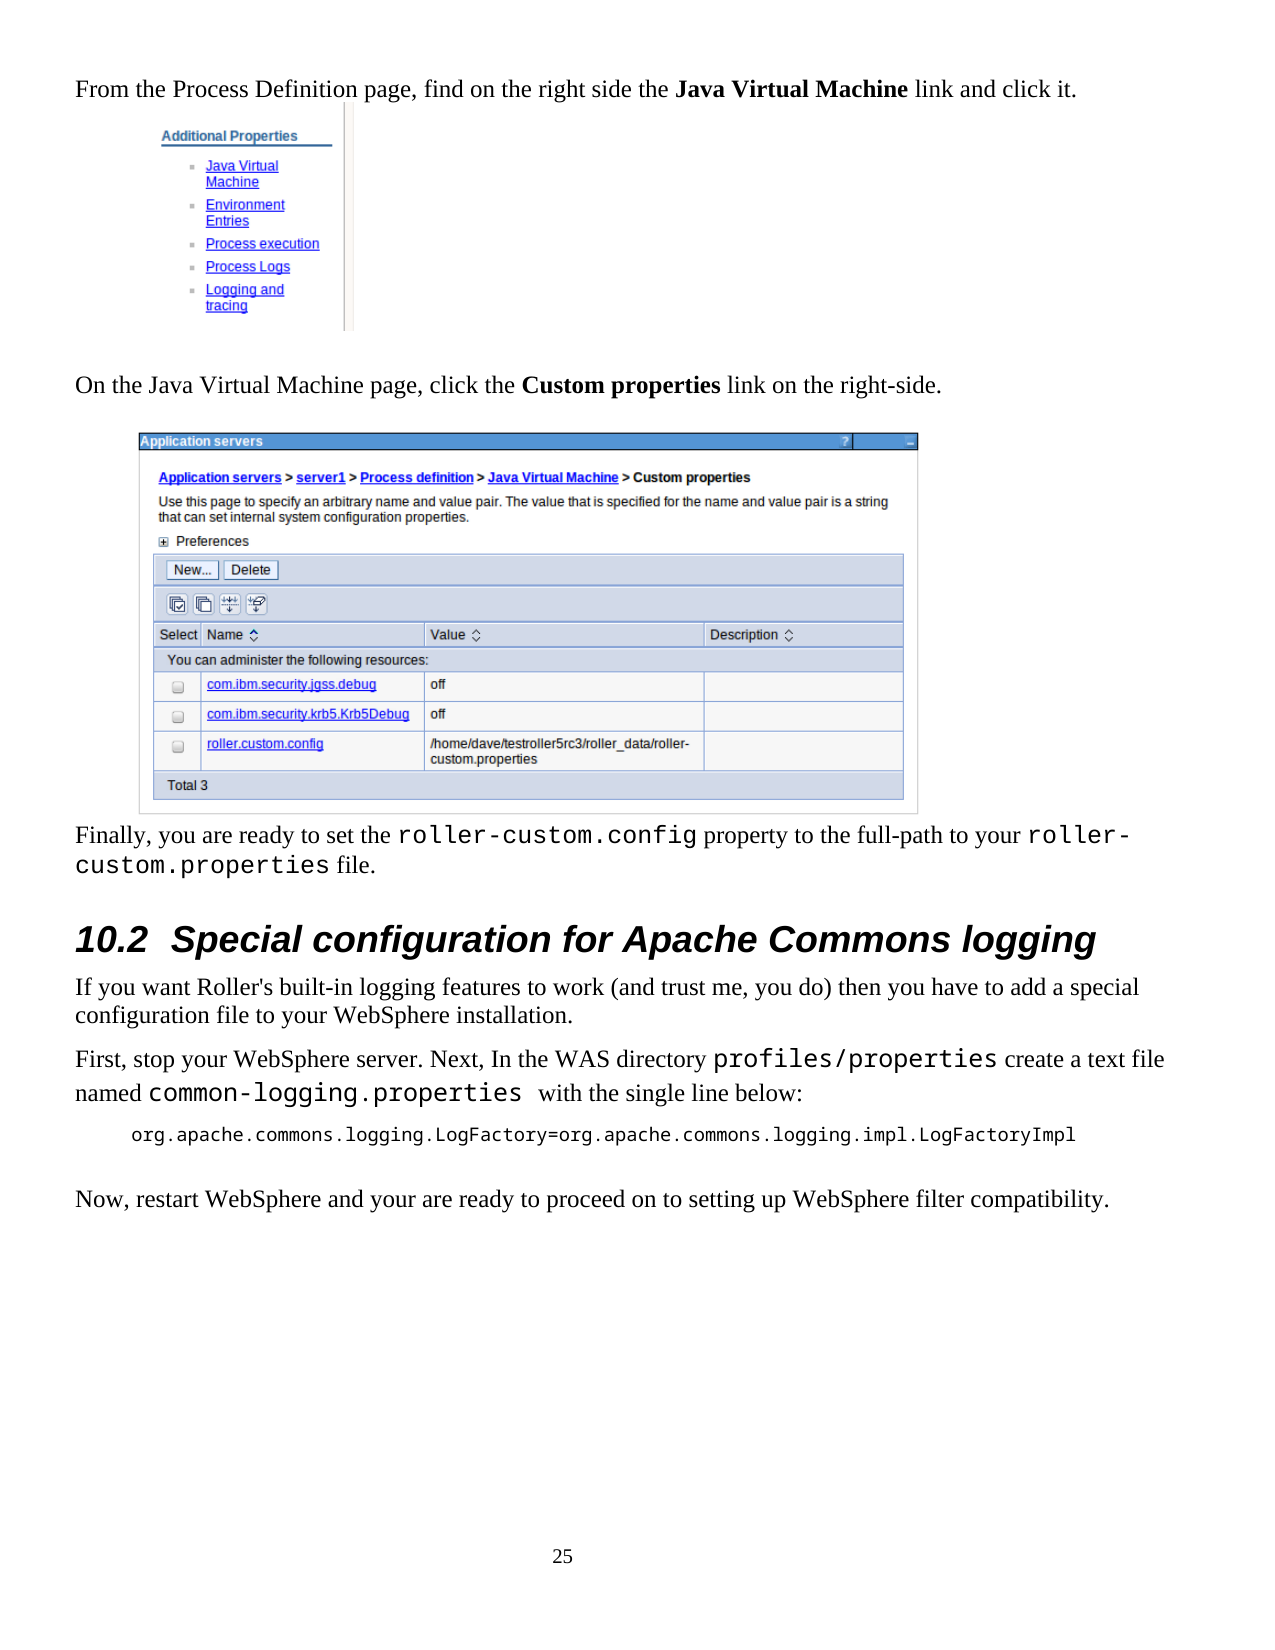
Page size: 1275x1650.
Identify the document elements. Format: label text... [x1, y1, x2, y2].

text Finally, you are ready to set the roller-custom.config property to the full-path to your roller-custom.properties file. [75, 411, 1200, 881]
text Now, restart WebSphere and your are ready to proceed on to setting up WebSphere filter compatibility. [75, 1185, 1200, 1213]
subtitle Special configuration for Apache Commons logging [75, 919, 1200, 961]
text If you want Roller's built-in logging features to work (and trust me, you do) then you have to add a special configuration file to your WebSphere installation. [75, 973, 1200, 1028]
text org.apache.commons.logging.LogFactory=org.apache.commons.logging.impl.LogFactoryImpl [75, 1122, 1200, 1147]
text From the Process Definition page, find on the right side the Java Virtual Machine link and click it. [75, 75, 1200, 103]
text On the Java Virtual Machine page, click the Custom properties link on the right-side. [75, 371, 1200, 398]
picture [131, 405, 926, 822]
text First, stop your WebSphere server. Next, In the WAS directory profiles/properties create a text file named common-logging.properties with the single line below: [75, 1041, 1200, 1109]
picture [142, 102, 354, 331]
